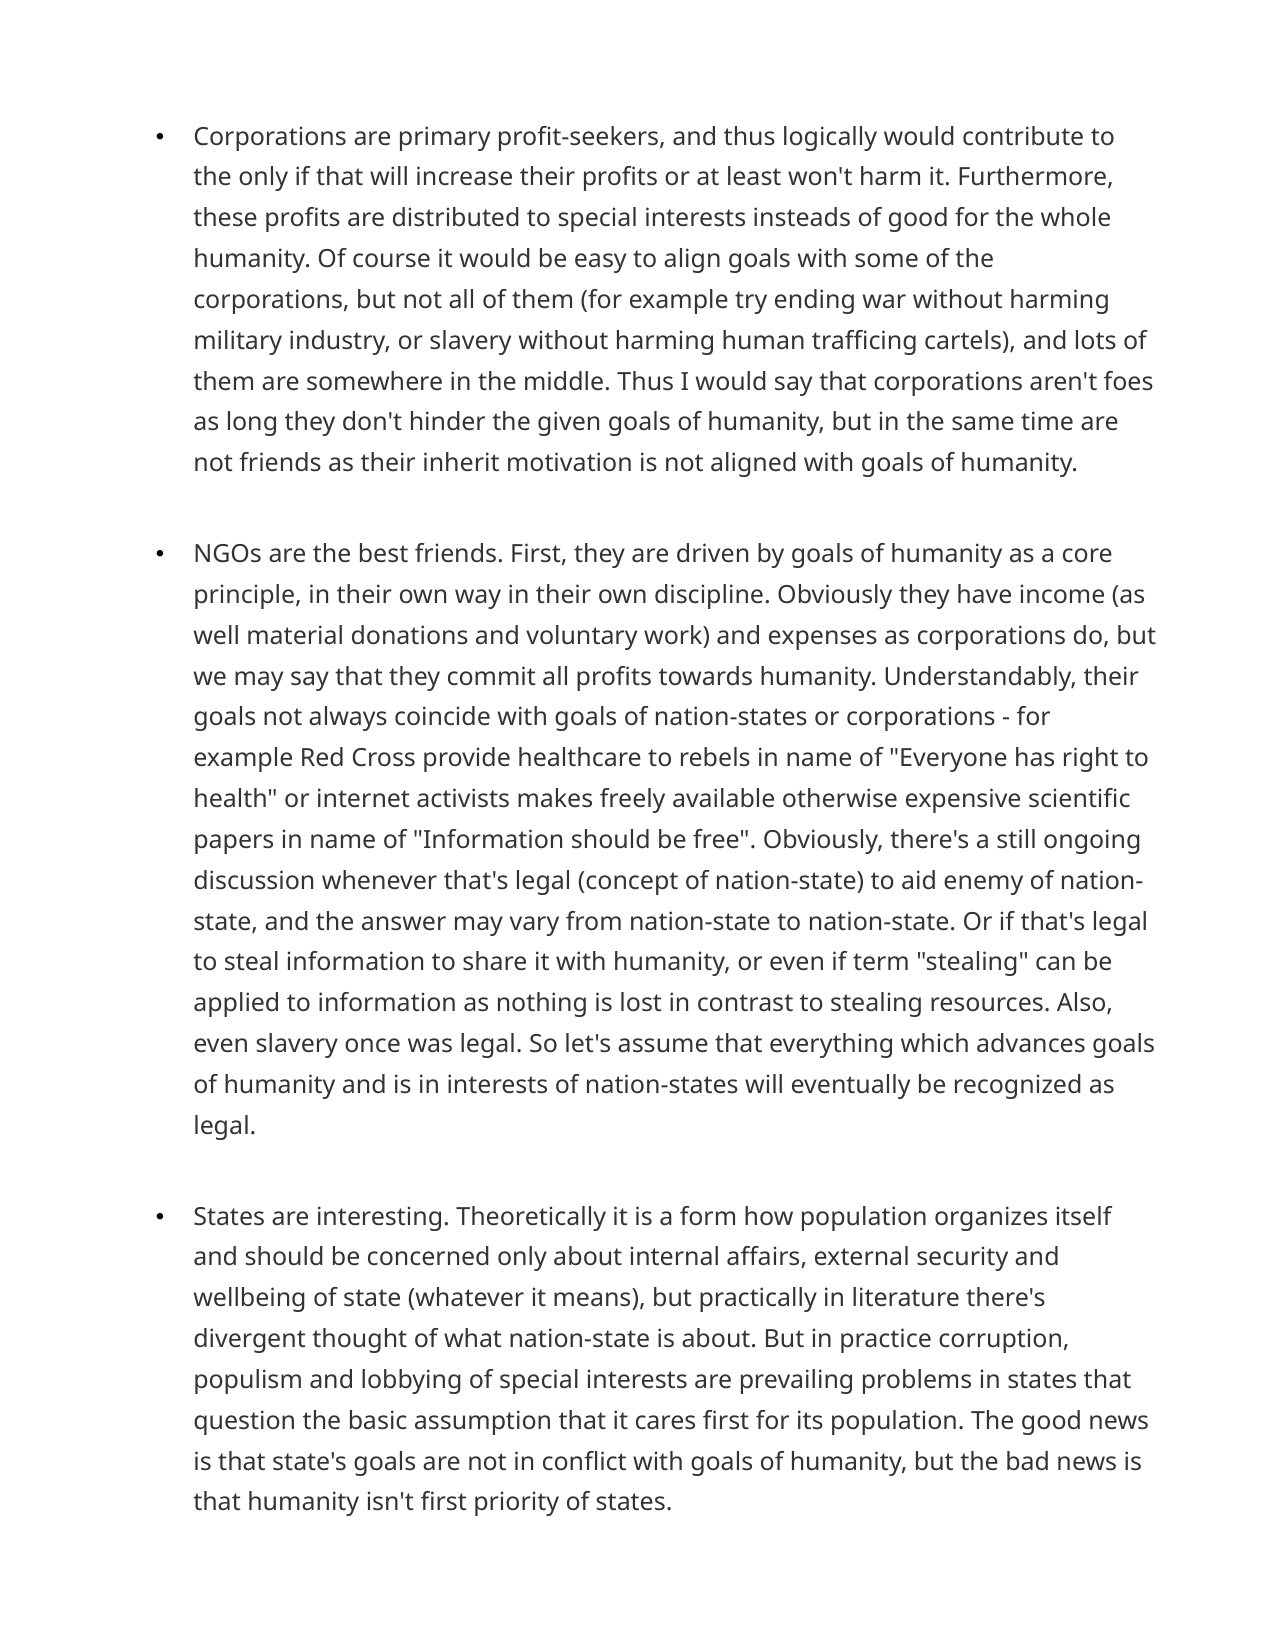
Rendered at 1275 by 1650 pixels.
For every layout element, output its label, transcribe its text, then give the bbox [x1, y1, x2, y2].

list States are interesting. Theoretically it is a form how population organizes itself and should be concerned only about internal affairs, external security and wellbeing of state (whatever it means), but practically in literature there's divergent thought of what nation-state is about. But in practice corruption, populism and lobbying of special interests are prevailing problems in states that question the basic assumption that it cares first for its population. The good news is that state's goals are not in conflict with goals of humanity, but the bad news is that humanity isn't first priority of states. [156, 1198, 1157, 1518]
list Corporations are primary profit-seekers, and thus logically would contribute to the only if that will increase their profits or at least won't harm it. Furthermore, these profits are distributed to special interests insteads of good for the whole humanity. Of course it would be easy to align goals with some of the corporations, but not all of them (for example try ending war without harming military industry, or slavery without harming human trafficing cartels), and lots of them are somewhere in the middle. Thus I would say that corporations aren't foes as long they don't hinder the given goals of humanity, but in the same time are not friends as their inherit motivation is not aligned with goals of humanity. [156, 118, 1157, 479]
list NGOs are the best friends. First, they are driven by goals of humanity as a core principle, in their own way in their own discipline. Obviously they have income (as well material donations and voluntary work) and expenses as corporations do, but we may say that they commit all profits towards humanity. Understandably, their goals not always coincide with goals of nation-states or corporations - for example Red Cross provide healthcare to rebels in name of "Everyone has right to health" or internet activists makes freely available otherwise expensive scientific papers in name of "Information should be free". Obviously, there's a still ongoing discussion whenever that's legal (concept of nation-state) to aid enemy of nation-state, and the answer may vary from nation-state to nation-state. Or if that's legal to steal information to share it with humanity, or even if term "stealing" can be applied to information as nothing is lost in contrast to stealing resources. Also, even slavery once was legal. So let's assume that everything which advances goals of humanity and is in interests of nation-states will eventually be recognized as legal. [156, 536, 1157, 1141]
